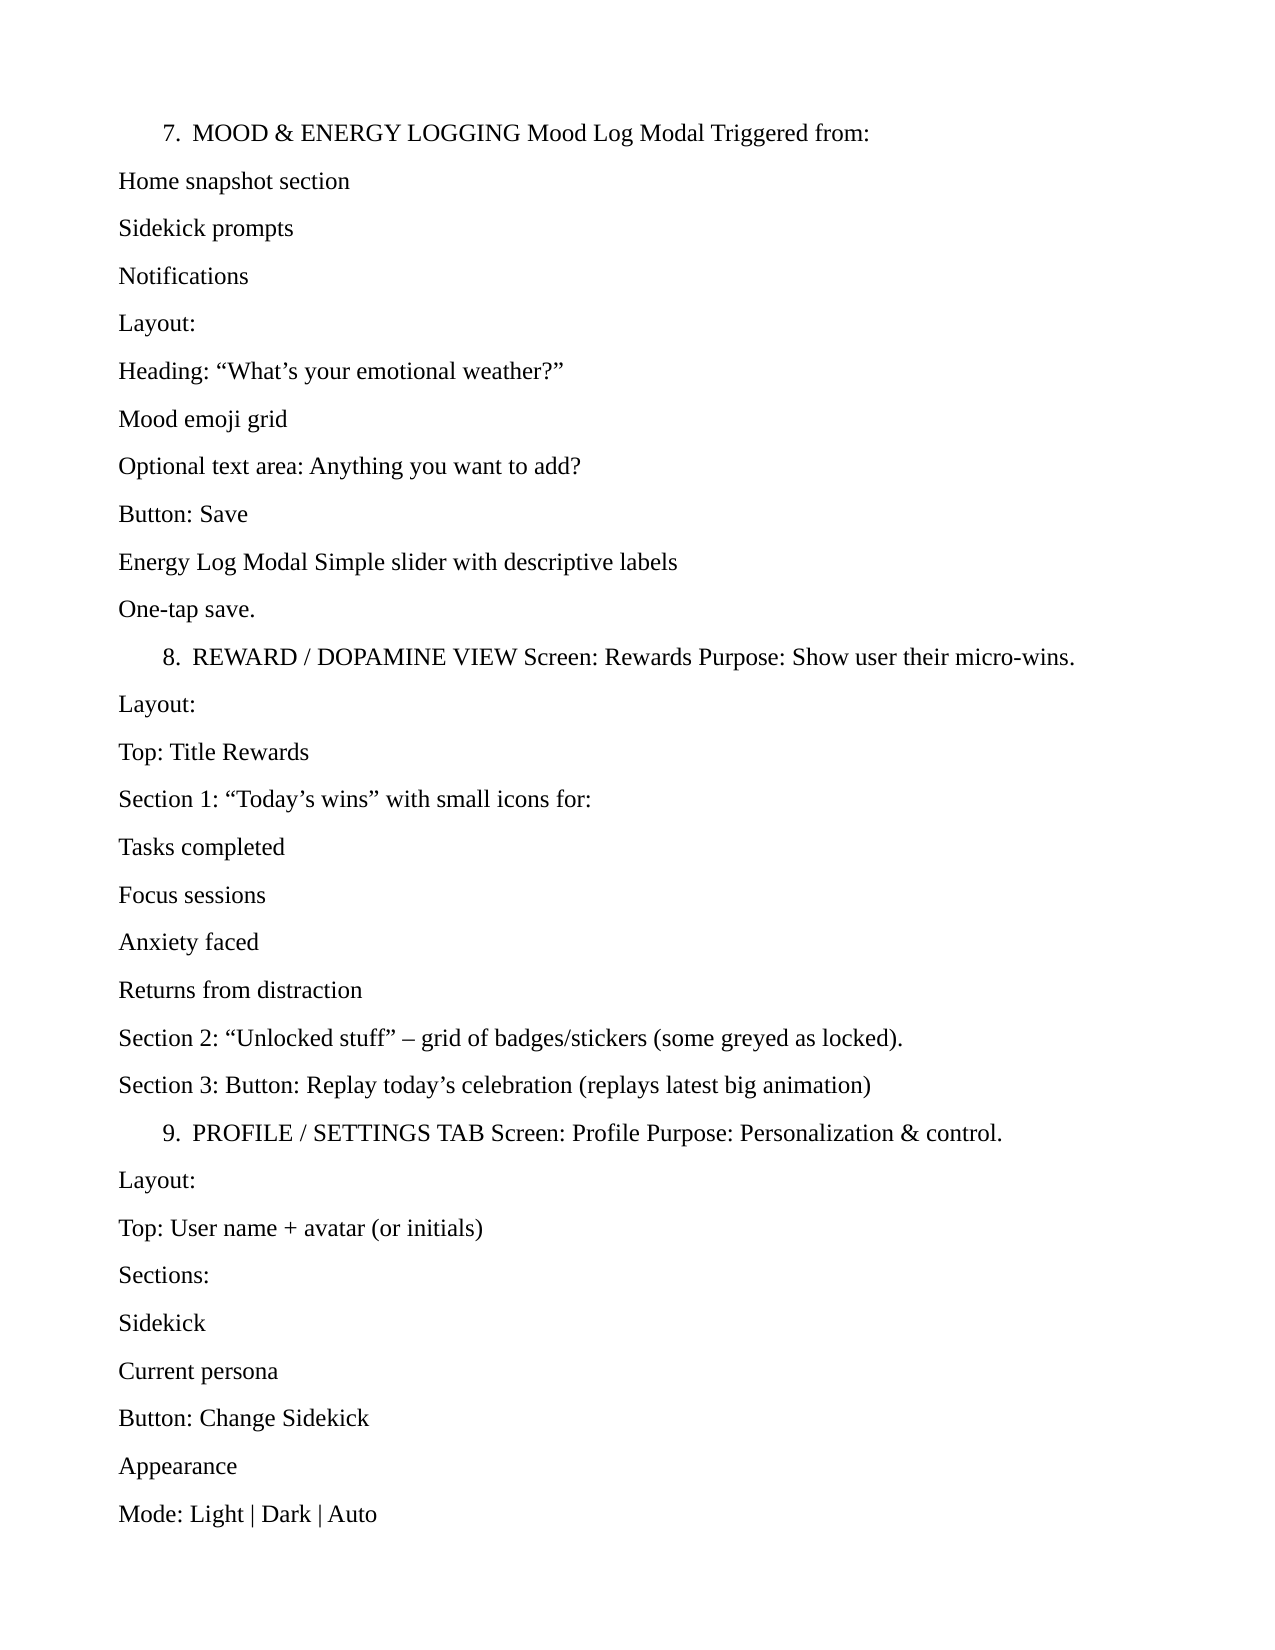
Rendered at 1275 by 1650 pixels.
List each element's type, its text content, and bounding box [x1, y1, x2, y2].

text Home snapshot section [118, 166, 1157, 194]
list MOOD & ENERGY LOGGING Mood Log Modal Triggered from: [162, 118, 1157, 147]
text Current persona [118, 1356, 1157, 1384]
text Tasks completed [118, 832, 1157, 861]
text Returns from distraction [118, 975, 1157, 1004]
text Layout: [118, 308, 1157, 337]
list PROFILE / SETTINGS TAB Screen: Profile Purpose: Personalization & control. [162, 1118, 1157, 1147]
text Optional text area: Anything you want to add? [118, 451, 1157, 480]
text Top: User name + avatar (or initials) [118, 1213, 1157, 1242]
text Sidekick [118, 1308, 1157, 1337]
text Layout: [118, 1165, 1157, 1194]
text Mode: Light | Dark | Auto [118, 1499, 1157, 1527]
text Section 2: “Unlocked stuff” – grid of badges/stickers (some greyed as locked). [118, 1023, 1157, 1051]
text Section 3: Button: Replay today’s celebration (replays latest big animation) [118, 1070, 1157, 1099]
text Appearance [118, 1451, 1157, 1480]
text Section 1: “Today’s wins” with small icons for: [118, 784, 1157, 813]
text Button: Save [118, 499, 1157, 528]
list REWARD / DOPAMINE VIEW Screen: Rewards Purpose: Show user their micro-wins. [162, 642, 1157, 671]
text Focus sessions [118, 880, 1157, 908]
text Top: Title Rewards [118, 737, 1157, 766]
text Mood emoji grid [118, 404, 1157, 432]
text Notifications [118, 261, 1157, 290]
text One-tap save. [118, 594, 1157, 623]
text Heading: “What’s your emotional weather?” [118, 356, 1157, 385]
text Button: Change Sidekick [118, 1403, 1157, 1432]
text Sections: [118, 1261, 1157, 1289]
text Sidekick prompts [118, 213, 1157, 242]
text Anxiety faced [118, 927, 1157, 956]
text Energy Log Modal Simple slider with descriptive labels [118, 547, 1157, 575]
text Layout: [118, 689, 1157, 718]
